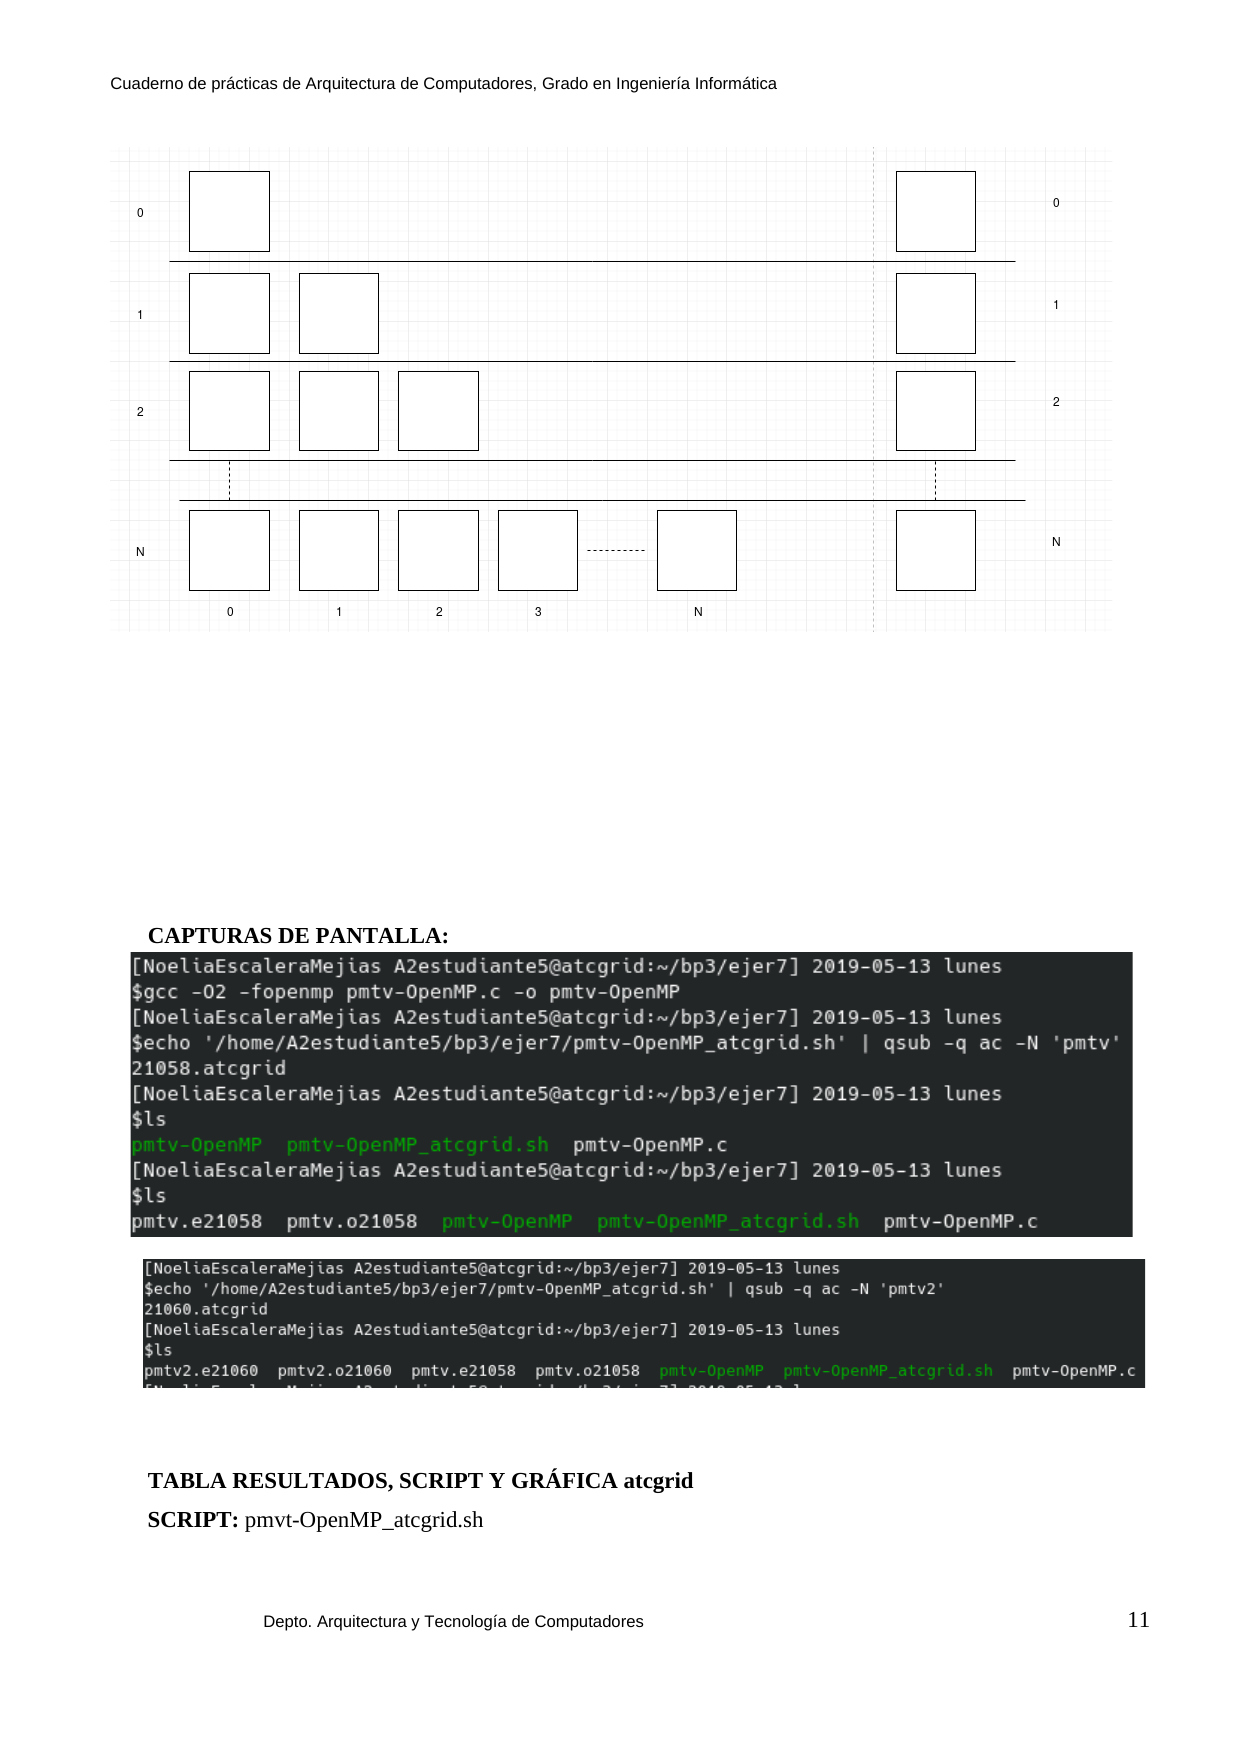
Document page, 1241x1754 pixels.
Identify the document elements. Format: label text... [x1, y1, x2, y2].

picture [143, 1259, 1146, 1388]
text CAPTURAS DE PANTALLA: [148, 922, 1150, 948]
text TABLA RESULTADOS, SCRIPT Y GRÁFICA atcgrid [148, 1467, 1150, 1493]
picture [110, 147, 1113, 632]
list SCRIPT: pmvt-OpenMP_atcgrid.sh [147, 1506, 1150, 1532]
picture [130, 952, 1133, 1237]
